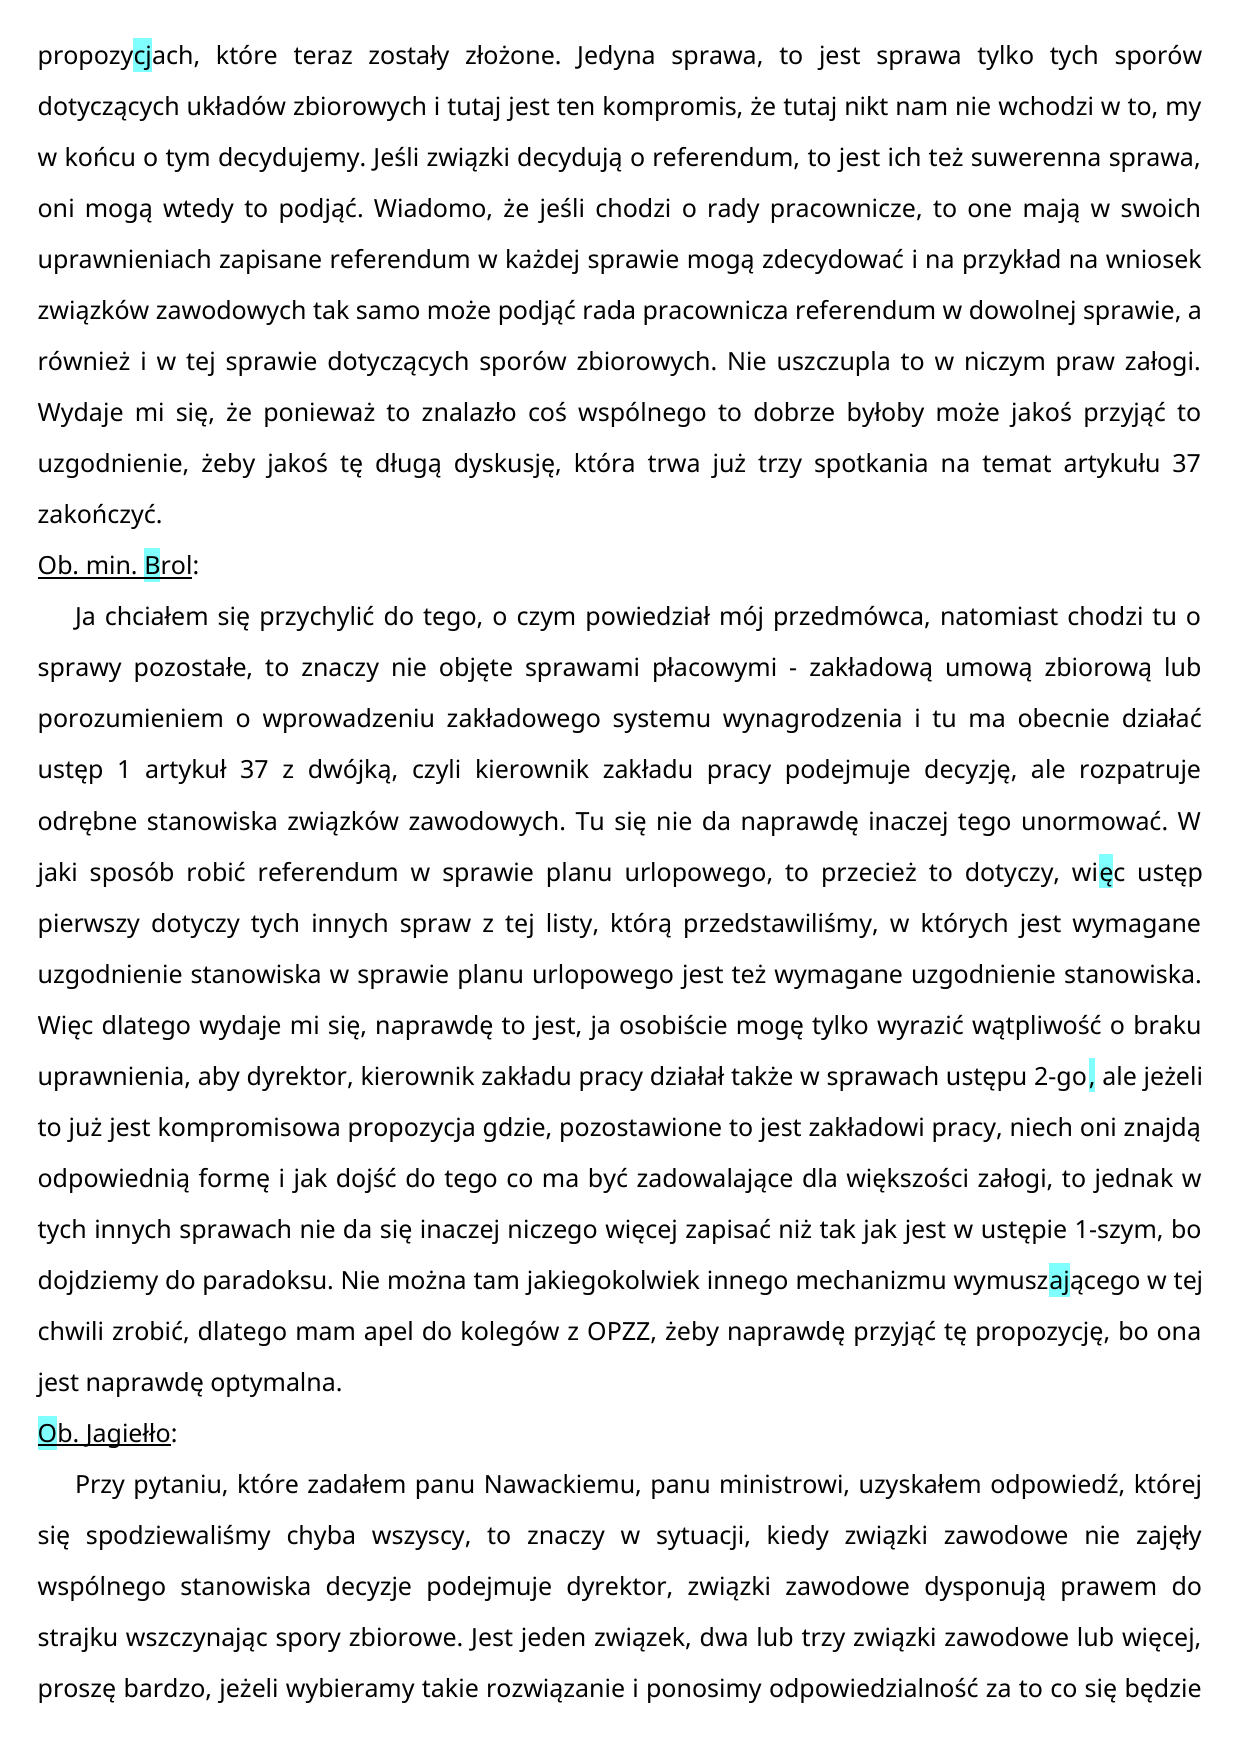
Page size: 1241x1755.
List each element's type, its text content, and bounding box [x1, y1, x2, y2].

text propozycjach, które teraz zostały złożone. Jedyna sprawa, to jest sprawa tylko tych sporów dotyczących układów zbiorowych i tutaj jest ten kompromis, że tutaj nikt nam nie wchodzi w to, my w końcu o tym decydujemy. Jeśli związki decydują o referendum, to jest ich też suwerenna sprawa, oni mogą wtedy to podjąć. Wiadomo, że jeśli chodzi o rady pracownicze, to one mają w swoich uprawnieniach zapisane referendum w każdej sprawie mogą zdecydować i na przykład na wniosek związków zawodowych tak samo może podjąć rada pracownicza referendum w dowolnej sprawie, a również i w tej sprawie dotyczących sporów zbiorowych. Nie uszczupla to w niczym praw załogi. Wydaje mi się, że ponieważ to znalazło coś wspólnego to dobrze byłoby może jakoś przyjąć to uzgodnienie, żeby jakoś tę długą dyskusję, która trwa już trzy spotkania na temat artykułu 37 zakończyć. [37, 37, 1203, 531]
text Przy pytaniu, które zadałem panu Nawackiemu, panu ministrowi, uzyskałem odpowiedź, której się spodziewaliśmy chyba wszyscy, to znaczy w sytuacji, kiedy związki zawodowe nie zajęły wspólnego stanowiska decyzje podejmuje dyrektor, związki zawodowe dysponują prawem do strajku wszczynając spory zbiorowe. Jest jeden związek, dwa lub trzy związki zawodowe lub więcej, proszę bardzo, jeżeli wybieramy takie rozwiązanie i ponosimy odpowiedzialność za to co się będzie [37, 1467, 1203, 1705]
text Ja chciałem się przychylić do tego, o czym powiedział mój przedmówca, natomiast chodzi tu o sprawy pozostałe, to znaczy nie objęte sprawami płacowymi - zakładową umową zbiorową lub porozumieniem o wprowadzeniu zakładowego systemu wynagrodzenia i tu ma obecnie działać ustęp 1 artykuł 37 z dwójką, czyli kierownik zakładu pracy podejmuje decyzję, ale rozpatruje odrębne stanowiska związków zawodowych. Tu się nie da naprawdę inaczej tego unormować. W jaki sposób robić referendum w sprawie planu urlopowego, to przecież to dotyczy, więc ustęp pierwszy dotyczy tych innych spraw z tej listy, którą przedstawiliśmy, w których jest wymagane uzgodnienie stanowiska w sprawie planu urlopowego jest też wymagane uzgodnienie stanowiska. Więc dlatego wydaje mi się, naprawdę to jest, ja osobiście mogę tylko wyrazić wątpliwość o braku uprawnienia, aby dyrektor, kierownik zakładu pracy działał także w sprawach ustępu 2-go, ale jeżeli to już jest kompromisowa propozycja gdzie, pozostawione to jest zakładowi pracy, niech oni znajdą odpowiednią formę i jak dojść do tego co ma być zadowalające dla większości załogi, to jednak w tych innych sprawach nie da się inaczej niczego więcej zapisać niż tak jak jest w ustępie 1-szym, bo dojdziemy do paradoksu. Nie można tam jakiegokolwiek innego mechanizmu wymuszającego w tej chwili zrobić, dlatego mam apel do kolegów z OPZZ, żeby naprawdę przyjąć tę propozycję, bo ona jest naprawdę optymalna. [37, 599, 1203, 1399]
text Ob. min. Brol: [37, 548, 1203, 582]
text Ob. Jagiełło: [37, 1416, 1203, 1450]
